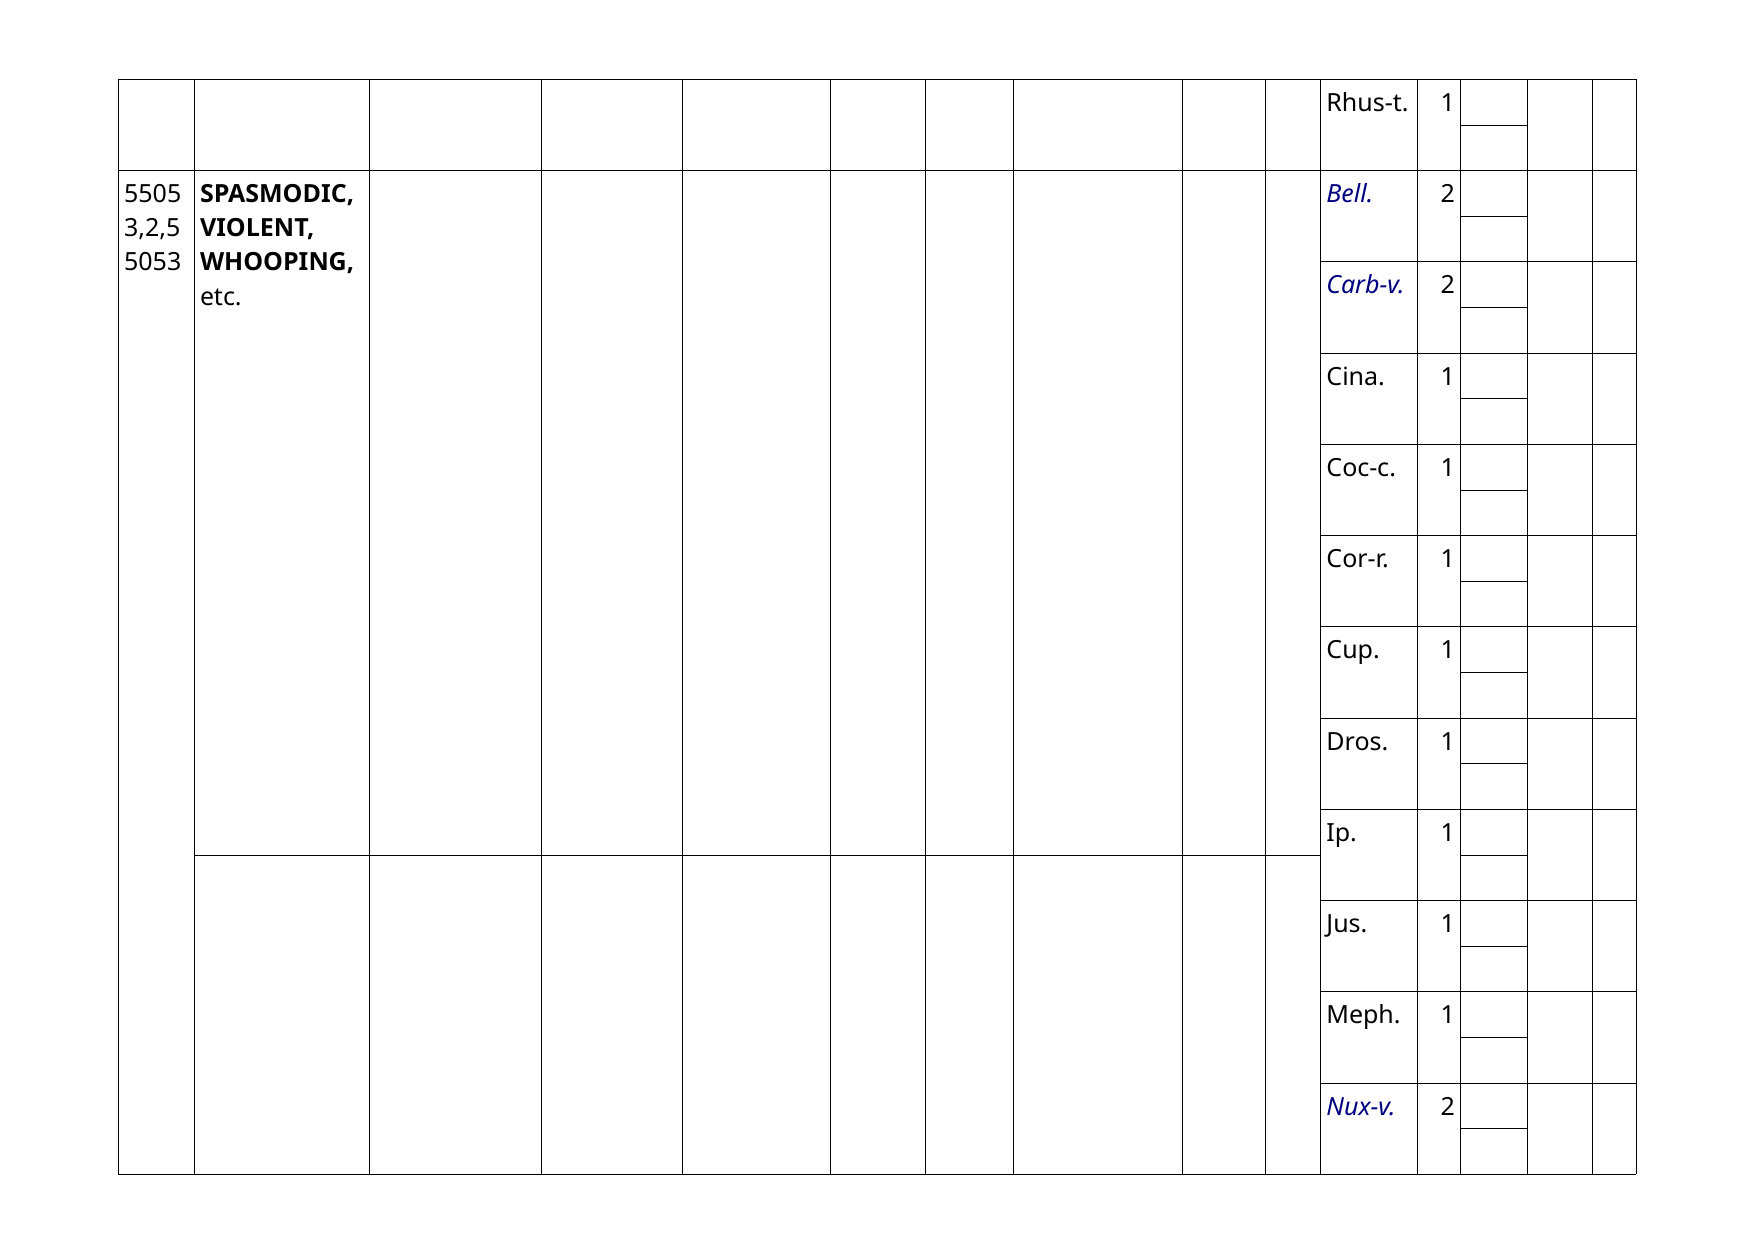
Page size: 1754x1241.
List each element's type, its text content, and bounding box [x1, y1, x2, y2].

table_cell [370, 80, 541, 170]
table_cell 1 [1418, 992, 1460, 1083]
table_cell Cup. [1321, 627, 1417, 718]
table_cell Cor-r. [1321, 536, 1417, 626]
table_cell [1461, 673, 1527, 718]
table_cell [1528, 992, 1592, 1083]
table_cell [1528, 627, 1592, 718]
table_cell [1593, 536, 1636, 626]
table_cell [542, 80, 682, 170]
table_cell [1461, 992, 1527, 1037]
table_cell [1461, 947, 1527, 991]
table_cell 55053,2,55053 [119, 171, 194, 1174]
table_cell [1461, 536, 1527, 581]
table_cell 1 [1418, 445, 1460, 535]
table_cell 2 [1418, 171, 1460, 261]
table_cell Cina. [1321, 354, 1417, 444]
table_cell [1528, 354, 1592, 444]
table_cell [926, 856, 1013, 1174]
table_cell [542, 856, 682, 1174]
table_cell [1461, 901, 1527, 946]
table_cell [1461, 1038, 1527, 1083]
table_cell Coc-c. [1321, 445, 1417, 535]
table_cell [1461, 582, 1527, 626]
table_cell [1593, 262, 1636, 353]
table_cell [1014, 80, 1182, 170]
table_cell 2 [1418, 262, 1460, 353]
table_cell [831, 171, 925, 854]
table_cell [1461, 1084, 1527, 1128]
table_cell [1593, 1084, 1636, 1174]
table_cell 1 [1418, 901, 1460, 991]
table_cell [1461, 627, 1527, 672]
table_cell [1593, 992, 1636, 1083]
table_cell 1 [1418, 627, 1460, 718]
table_cell Rhus-t. [1321, 80, 1417, 170]
table_cell [1461, 217, 1527, 261]
table_cell [1528, 1084, 1592, 1174]
table_cell [1461, 126, 1527, 170]
table_cell [1528, 171, 1592, 261]
table_cell Bell. [1321, 171, 1417, 261]
table_cell [1593, 810, 1636, 900]
table_cell [1183, 856, 1265, 1174]
table_cell [1528, 536, 1592, 626]
table_cell spasmodic, violent, whooping, etc. [195, 171, 369, 854]
table_cell [1461, 354, 1527, 398]
table_cell [1461, 80, 1527, 124]
table_cell [1593, 354, 1636, 444]
table_cell [1461, 399, 1527, 444]
table_cell [1461, 171, 1527, 216]
table_cell 1 [1418, 810, 1460, 900]
table_cell Dros. [1321, 719, 1417, 809]
table_cell [1461, 262, 1527, 307]
table_cell [683, 856, 830, 1174]
table_cell [1593, 901, 1636, 991]
table_cell [1461, 1129, 1527, 1174]
table_cell [1266, 80, 1320, 170]
table_cell [1528, 719, 1592, 809]
table_cell [1528, 810, 1592, 900]
table_cell [1528, 445, 1592, 535]
table_cell [1461, 491, 1527, 535]
table_cell [1593, 627, 1636, 718]
table_cell 2 [1418, 1084, 1460, 1174]
table_cell Meph. [1321, 992, 1417, 1083]
table_cell [1183, 80, 1265, 170]
table_cell [119, 80, 194, 170]
table_cell [683, 80, 830, 170]
table_cell [926, 171, 1013, 854]
table_cell [1461, 856, 1527, 900]
table_cell [1593, 171, 1636, 261]
table_cell [1183, 171, 1265, 854]
table_cell [195, 856, 369, 1174]
table_cell [1528, 901, 1592, 991]
table_cell [1461, 764, 1527, 809]
table_cell [1461, 308, 1527, 353]
table_cell [1593, 445, 1636, 535]
table_cell Ip. [1321, 810, 1417, 900]
table_cell [926, 80, 1013, 170]
table_cell [1014, 171, 1182, 854]
table_cell [1461, 719, 1527, 763]
table_cell [683, 171, 830, 854]
table_cell [370, 171, 541, 854]
table_cell [1461, 810, 1527, 854]
table_cell [831, 80, 925, 170]
table_cell [1593, 719, 1636, 809]
table_cell [195, 80, 369, 170]
table_cell 1 [1418, 719, 1460, 809]
table_cell [1528, 262, 1592, 353]
table_cell [1461, 445, 1527, 489]
table_cell Nux-v. [1321, 1084, 1417, 1174]
table_cell 1 [1418, 536, 1460, 626]
table_cell Jus. [1321, 901, 1417, 991]
table_cell [1528, 80, 1592, 170]
table_cell [1266, 171, 1320, 854]
table_cell [542, 171, 682, 854]
table_cell [831, 856, 925, 1174]
table_cell 1 [1418, 354, 1460, 444]
table_cell [1266, 856, 1320, 1174]
table_cell [1014, 856, 1182, 1174]
table_cell Carb-v. [1321, 262, 1417, 353]
table_cell 1 [1418, 80, 1460, 170]
table_cell [1593, 80, 1636, 170]
table_cell [370, 856, 541, 1174]
